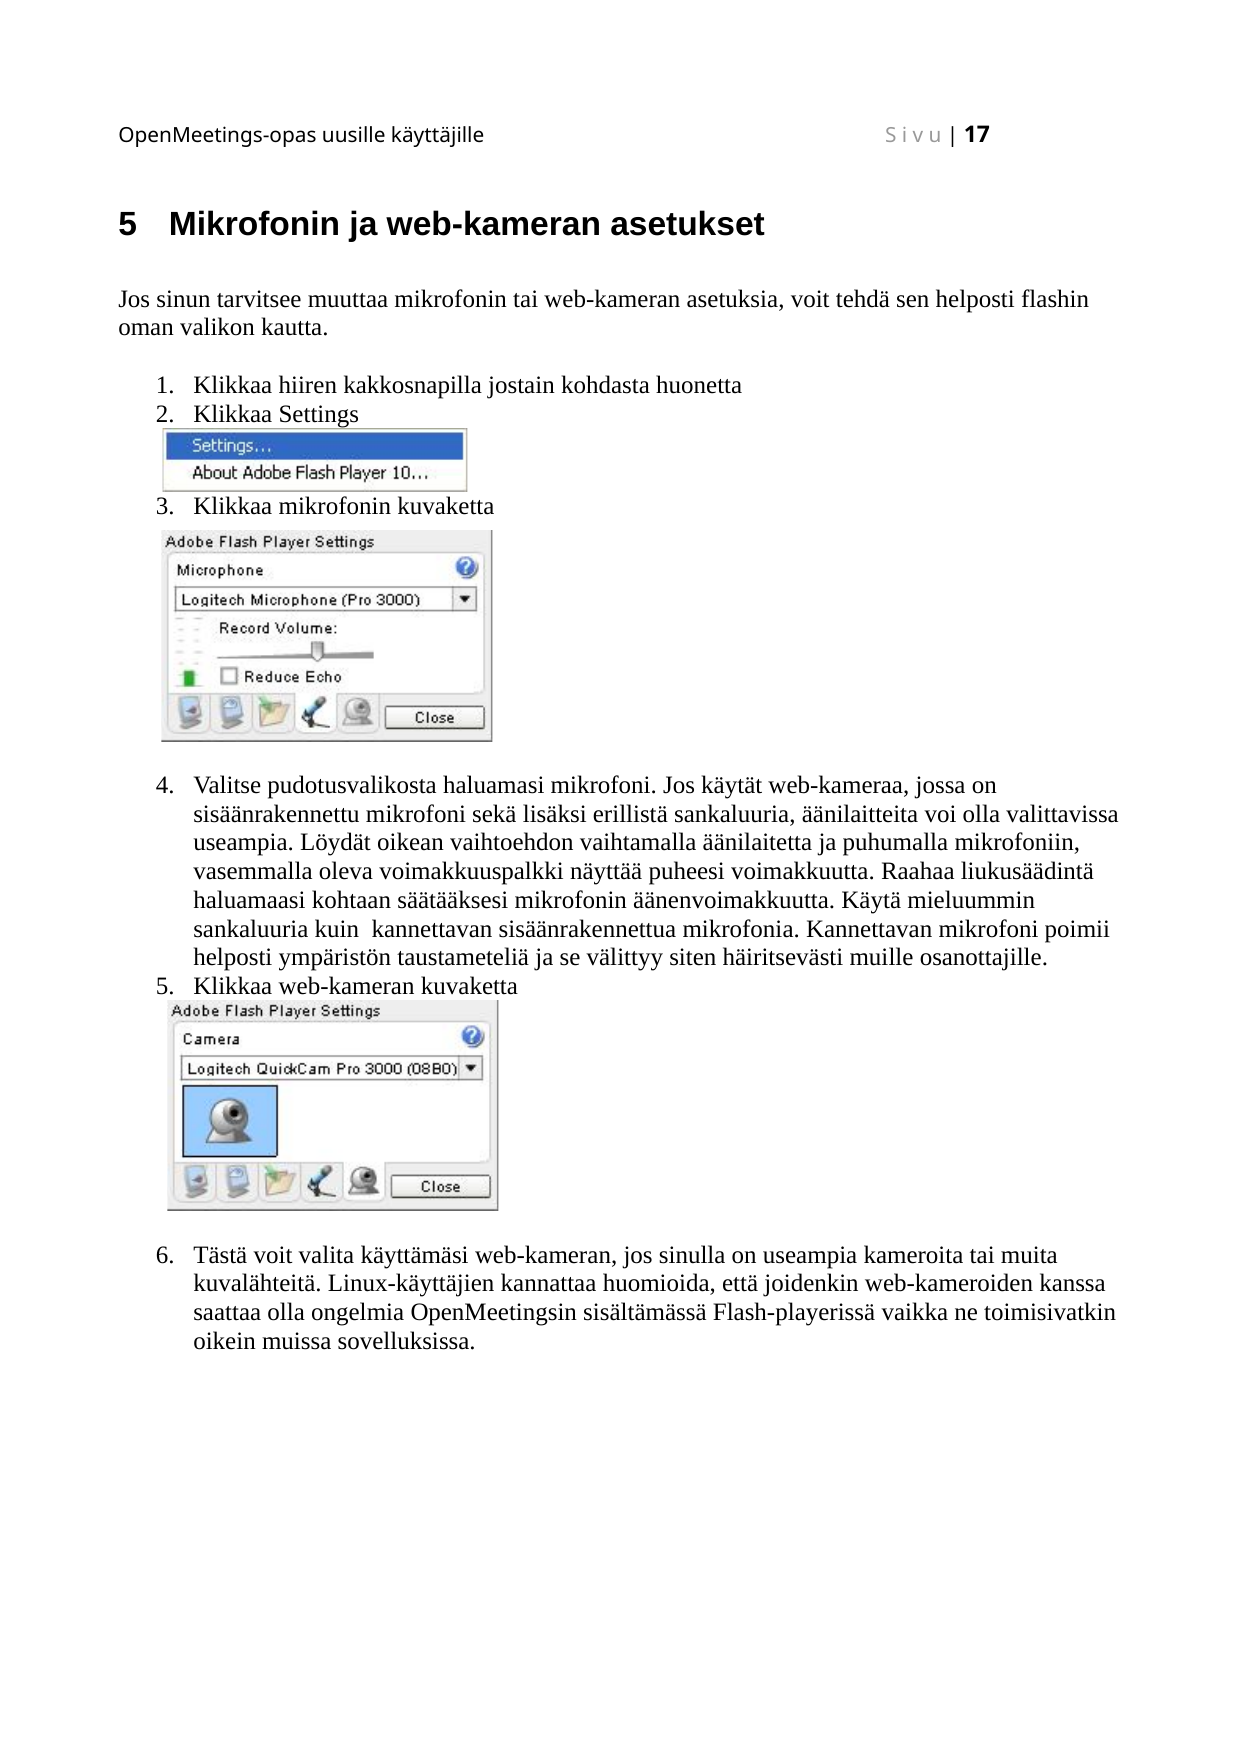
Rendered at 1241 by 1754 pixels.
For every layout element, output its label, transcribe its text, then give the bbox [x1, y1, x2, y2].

list Klikkaa mikrofonin kuvaketta [156, 427, 1122, 520]
picture [162, 428, 468, 492]
picture [167, 1000, 499, 1211]
list Klikkaa Settings [156, 399, 1122, 427]
list Klikkaa hiiren kakkosnapilla jostain kohdasta huonetta [156, 370, 1122, 399]
list Klikkaa web-kameran kuvaketta [156, 971, 1122, 1000]
list Tästä voit valita käyttämäsi web-kameran, jos sinulla on useampia kameroita tai muita kuvalähteitä. Linux-käyttäjien kannattaa huomioida, että joidenkin web-kameroiden kanssa saattaa olla ongelmia OpenMeetingsin sisältämässä Flash-playerissä vaikka ne toimisivatkin oikein muissa sovelluksissa. [156, 1240, 1122, 1355]
text Jos sinun tarvitsee muuttaa mikrofonin tai web-kameran asetuksia, voit tehdä sen helposti flashin oman valikon kautta. [118, 284, 1122, 341]
subtitle Mikrofonin ja web-kameran asetukset [118, 204, 1122, 242]
list Valitse pudotusvalikosta haluamasi mikrofoni. Jos käytät web-kameraa, jossa on sisäänrakennettu mikrofoni sekä lisäksi erillistä sankaluuria, äänilaitteita voi olla valittavissa useampia. Löydät oikean vaihtoehdon vaihtamalla äänilaitetta ja puhumalla mikrofoniin, vasemmalla oleva voimakkuuspalkki näyttää puheesi voimakkuutta. Raahaa liukusäädintä haluamaasi kohtaan säätääksesi mikrofonin äänenvoimakkuutta. Käytä mieluummin sankaluuria kuin kannettavan sisäänrakennettua mikrofonia. Kannettavan mikrofoni poimii helposti ympäristön taustameteliä ja se välittyy siten häiritsevästi muille osanottajille. [156, 770, 1122, 971]
picture [161, 530, 493, 742]
